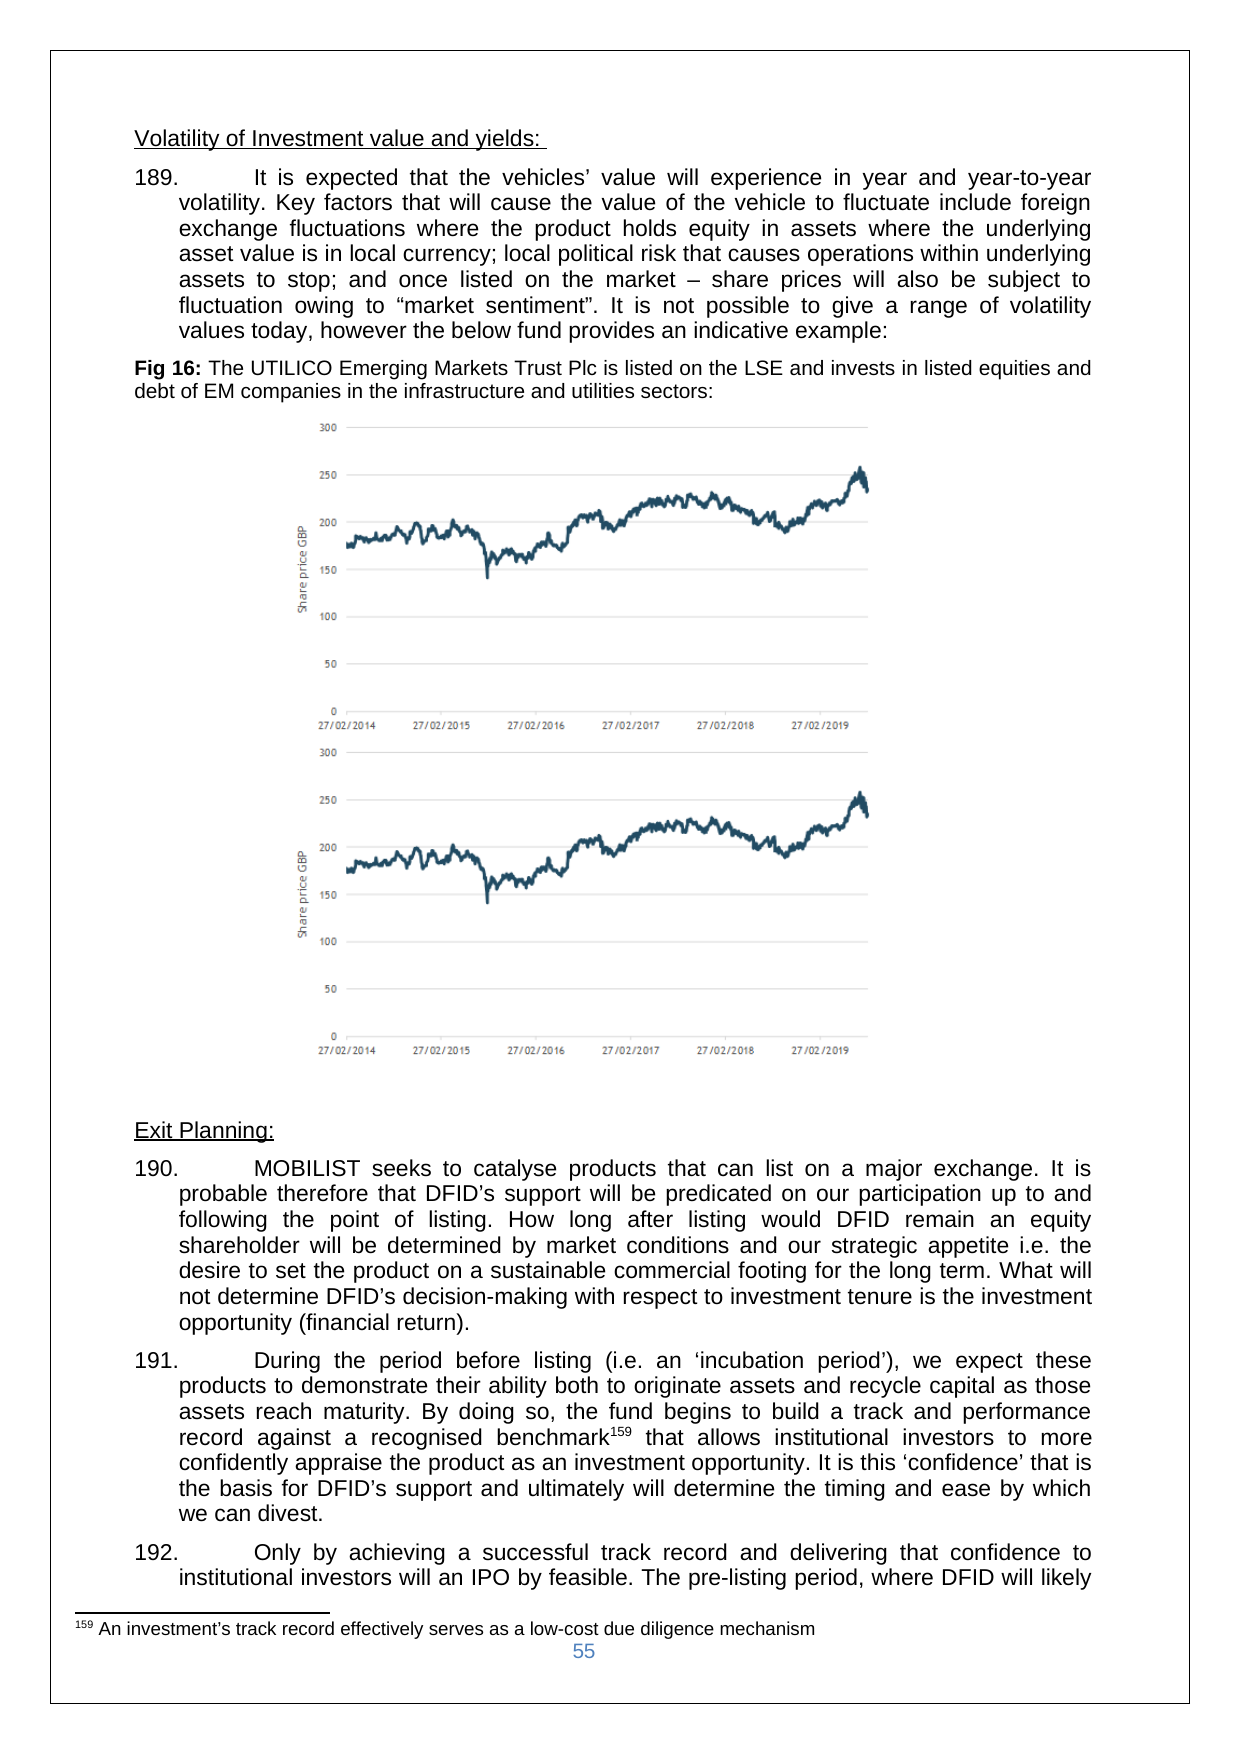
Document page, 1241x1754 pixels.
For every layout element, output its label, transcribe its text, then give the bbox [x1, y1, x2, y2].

picture [286, 415, 882, 1065]
list Only by achieving a successful track record and delivering that confidence to institutional investors will an IPO by feasible. The pre-listing period, where DFID will likely [134, 1539, 1093, 1590]
text Volatility of Investment value and yields: [75, 126, 1093, 152]
text Fig 16: The UTILICO Emerging Markets Trust Plc is listed on the LSE and invests in listed equities and debt of EM companies in the infrastructure and utilities sectors: [134, 356, 1093, 402]
list MOBILIST seeks to catalyse products that can list on a major exchange. It is probable therefore that DFID’s support will be predicated on our participation up to and following the point of listing. How long after listing would DFID remain an equity shareholder will be determined by market conditions and our strategic appetite i.e. the desire to set the product on a sustainable commercial footing for the long term. What will not determine DFID’s decision-making with respect to investment tenure is the investment opportunity (financial return). [134, 1155, 1093, 1335]
list An investment’s track record effectively serves as a low-cost due diligence mechanism [75, 1619, 1093, 1640]
list It is expected that the vehicles’ value will experience in year and year-to-year volatility. Key factors that will cause the value of the vehicle to fluctuate include foreign exchange fluctuations where the product holds equity in assets where the underlying asset value is in local currency; local political risk that causes operations within underlying assets to stop; and once listed on the market – share prices will also be subject to fluctuation owing to “market sentiment”. It is not possible to give a range of volatility values today, however the below fund provides an indicative example: [134, 164, 1093, 343]
text Exit Planning: [75, 1117, 1093, 1143]
list During the period before listing (i.e. an ‘incubation period’), we expect these products to demonstrate their ability both to originate assets and recycle capital as those assets reach maturity. By doing so, the fund begins to build a track and performance record against a recognised benchmark that allows institutional investors to more confidently appraise the product as an investment opportunity. It is this ‘confidence’ that is the basis for DFID’s support and ultimately will determine the timing and ease by which we can divest. [134, 1347, 1093, 1527]
